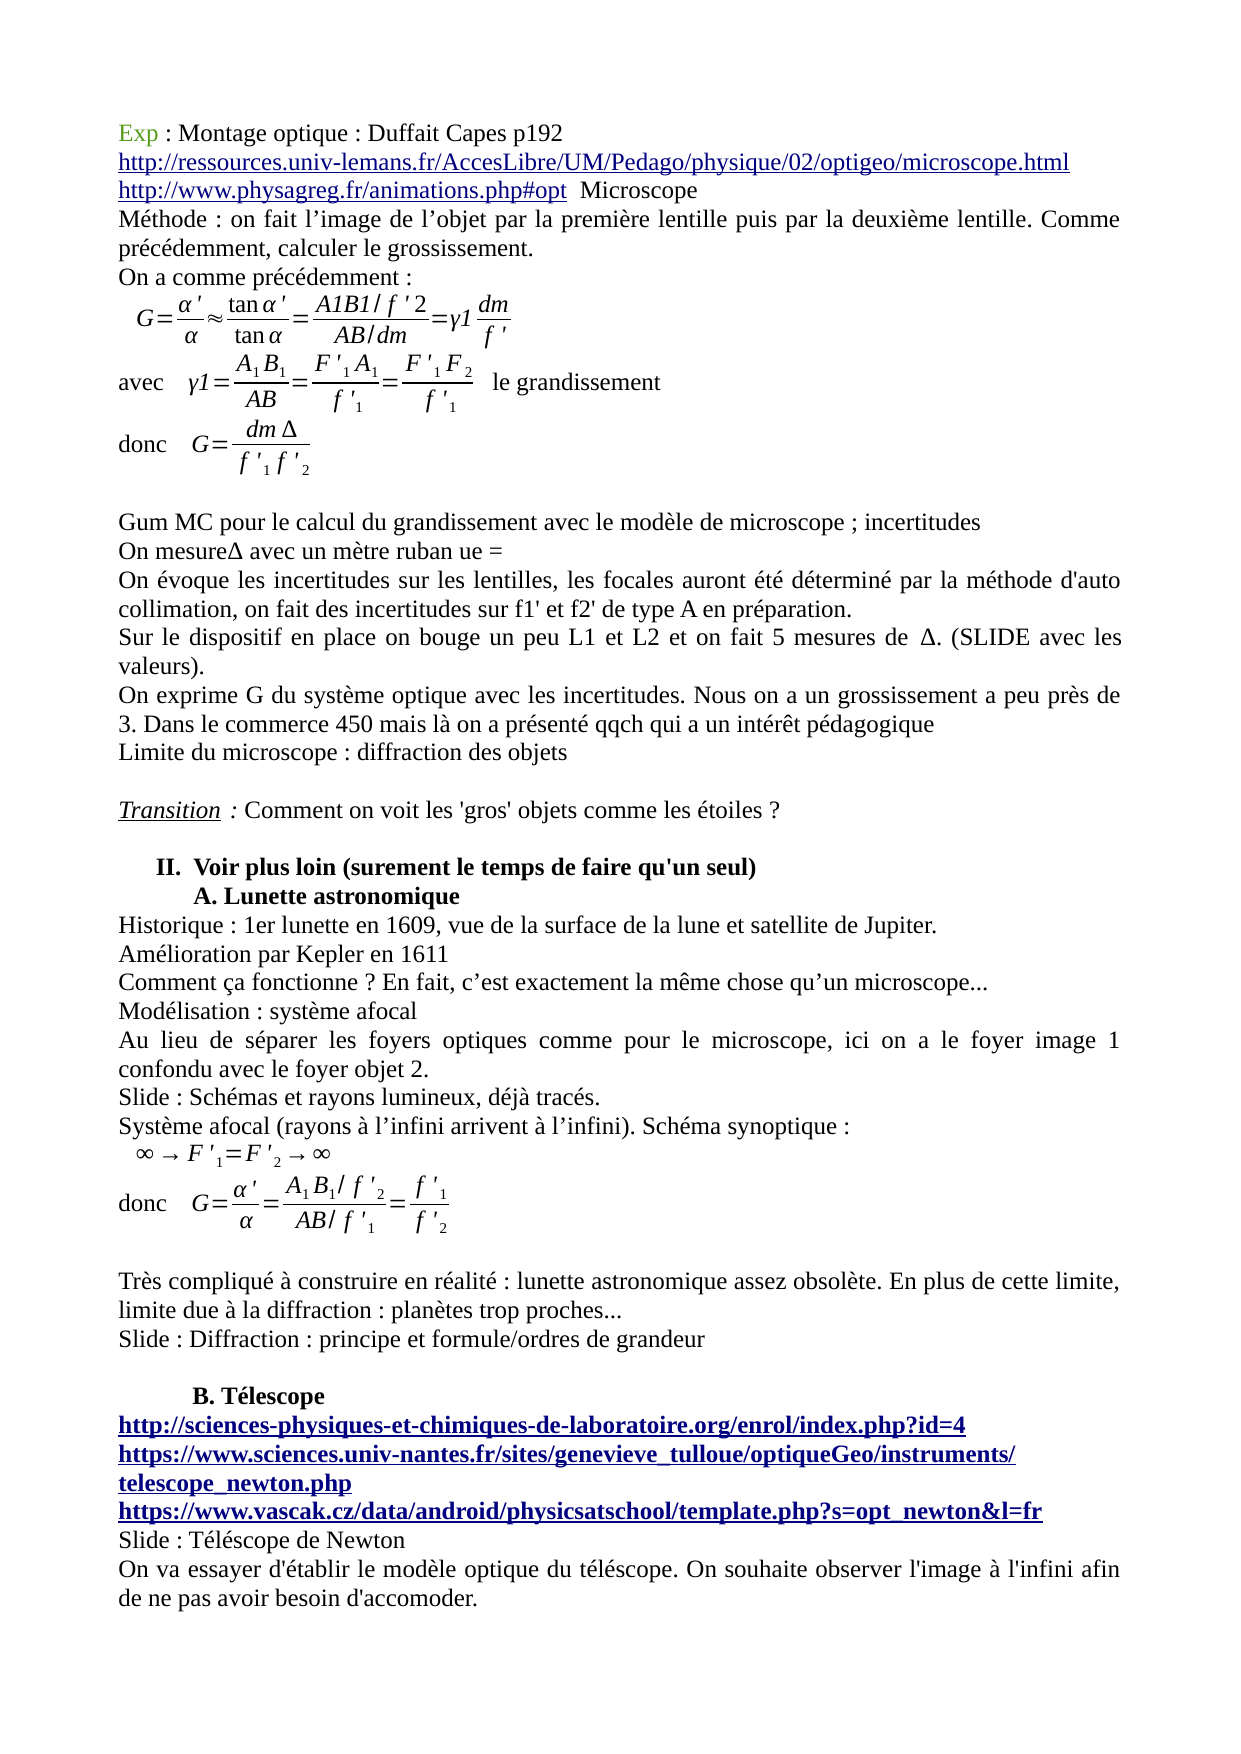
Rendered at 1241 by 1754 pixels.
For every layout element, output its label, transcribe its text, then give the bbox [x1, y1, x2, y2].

text Comment ça fonctionne ? En fait, c’est exactement la même chose qu’un microscope... [118, 967, 1122, 996]
text On exprime G du système optique avec les incertitudes. Nous on a un grossissement a peu près de 3. Dans le commerce 450 mais là on a présenté qqch qui a un intérêt pédagogique [118, 680, 1122, 737]
text Gum MC pour le calcul du grandissement avec le modèle de microscope ; incertitudes [118, 507, 1122, 536]
text https://www.sciences.univ-nantes.fr/sites/genevieve_tulloue/optiqueGeo/instruments/telescope_newton.php [118, 1439, 1122, 1496]
text Très compliqué à construire en réalité : lunette astronomique assez obsolète. En plus de cette limite, limite due à la diffraction : planètes trop proches... [118, 1266, 1122, 1324]
text http://www.physagreg.fr/animations.php#opt Microscope [118, 176, 1122, 204]
text http://ressources.univ-lemans.fr/AccesLibre/UM/Pedago/physique/02/optigeo/microscope.html [118, 147, 1122, 176]
text B. Télescope [118, 1381, 1122, 1410]
text On mesureΔ avec un mètre ruban ue = [118, 536, 1122, 565]
text Amélioration par Kepler en 1611 [118, 939, 1122, 967]
text donc [118, 1171, 1122, 1238]
text On a comme précédemment : [118, 262, 1122, 291]
text On va essayer d'établir le modèle optique du téléscope. On souhaite observer l'image à l'infini afin de ne pas avoir besoin d'accomoder. [118, 1554, 1122, 1611]
text Exp : Montage optique : Duffait Capes p192 [118, 118, 1122, 147]
text Méthode : on fait l’image de l’objet par la première lentille puis par la deuxième lentille. Comme précédemment, calculer le grossissement. [118, 204, 1122, 262]
text Slide : Téléscope de Newton [118, 1525, 1122, 1554]
text donc [118, 416, 1122, 479]
text Slide : Diffraction : principe et formule/ordres de grandeur [118, 1324, 1122, 1353]
text On évoque les incertitudes sur les lentilles, les focales auront été déterminé par la méthode d'auto collimation, on fait des incertitudes sur f1' et f2' de type A en préparation. [118, 565, 1122, 622]
text Au lieu de séparer les foyers optiques comme pour le microscope, ici on a le foyer image 1 confondu avec le foyer objet 2. [118, 1025, 1122, 1082]
list A. Lunette astronomique [156, 881, 1122, 910]
text Slide : Schémas et rayons lumineux, déjà tracés. [118, 1082, 1122, 1111]
text Transition : Comment on voit les 'gros' objets comme les étoiles ? [118, 795, 1122, 824]
text Historique : 1er lunette en 1609, vue de la surface de la lune et satellite de Jupiter. [118, 910, 1122, 939]
text avec le grandissement [118, 349, 1122, 416]
text Modélisation : système afocal [118, 996, 1122, 1025]
text http://sciences-physiques-et-chimiques-de-laboratoire.org/enrol/index.php?id=4 [118, 1410, 1122, 1439]
text Système afocal (rayons à l’infini arrivent à l’infini). Schéma synoptique : [118, 1111, 1122, 1140]
text https://www.vascak.cz/data/android/physicsatschool/template.php?s=opt_newton&l=fr [118, 1496, 1122, 1525]
text Limite du microscope : diffraction des objets [118, 737, 1122, 766]
list Voir plus loin (surement le temps de faire qu'un seul) [156, 852, 1122, 881]
text Sur le dispositif en place on bouge un peu L1 et L2 et on fait 5 mesures de Δ. (SLIDE avec les valeurs). [118, 622, 1122, 680]
